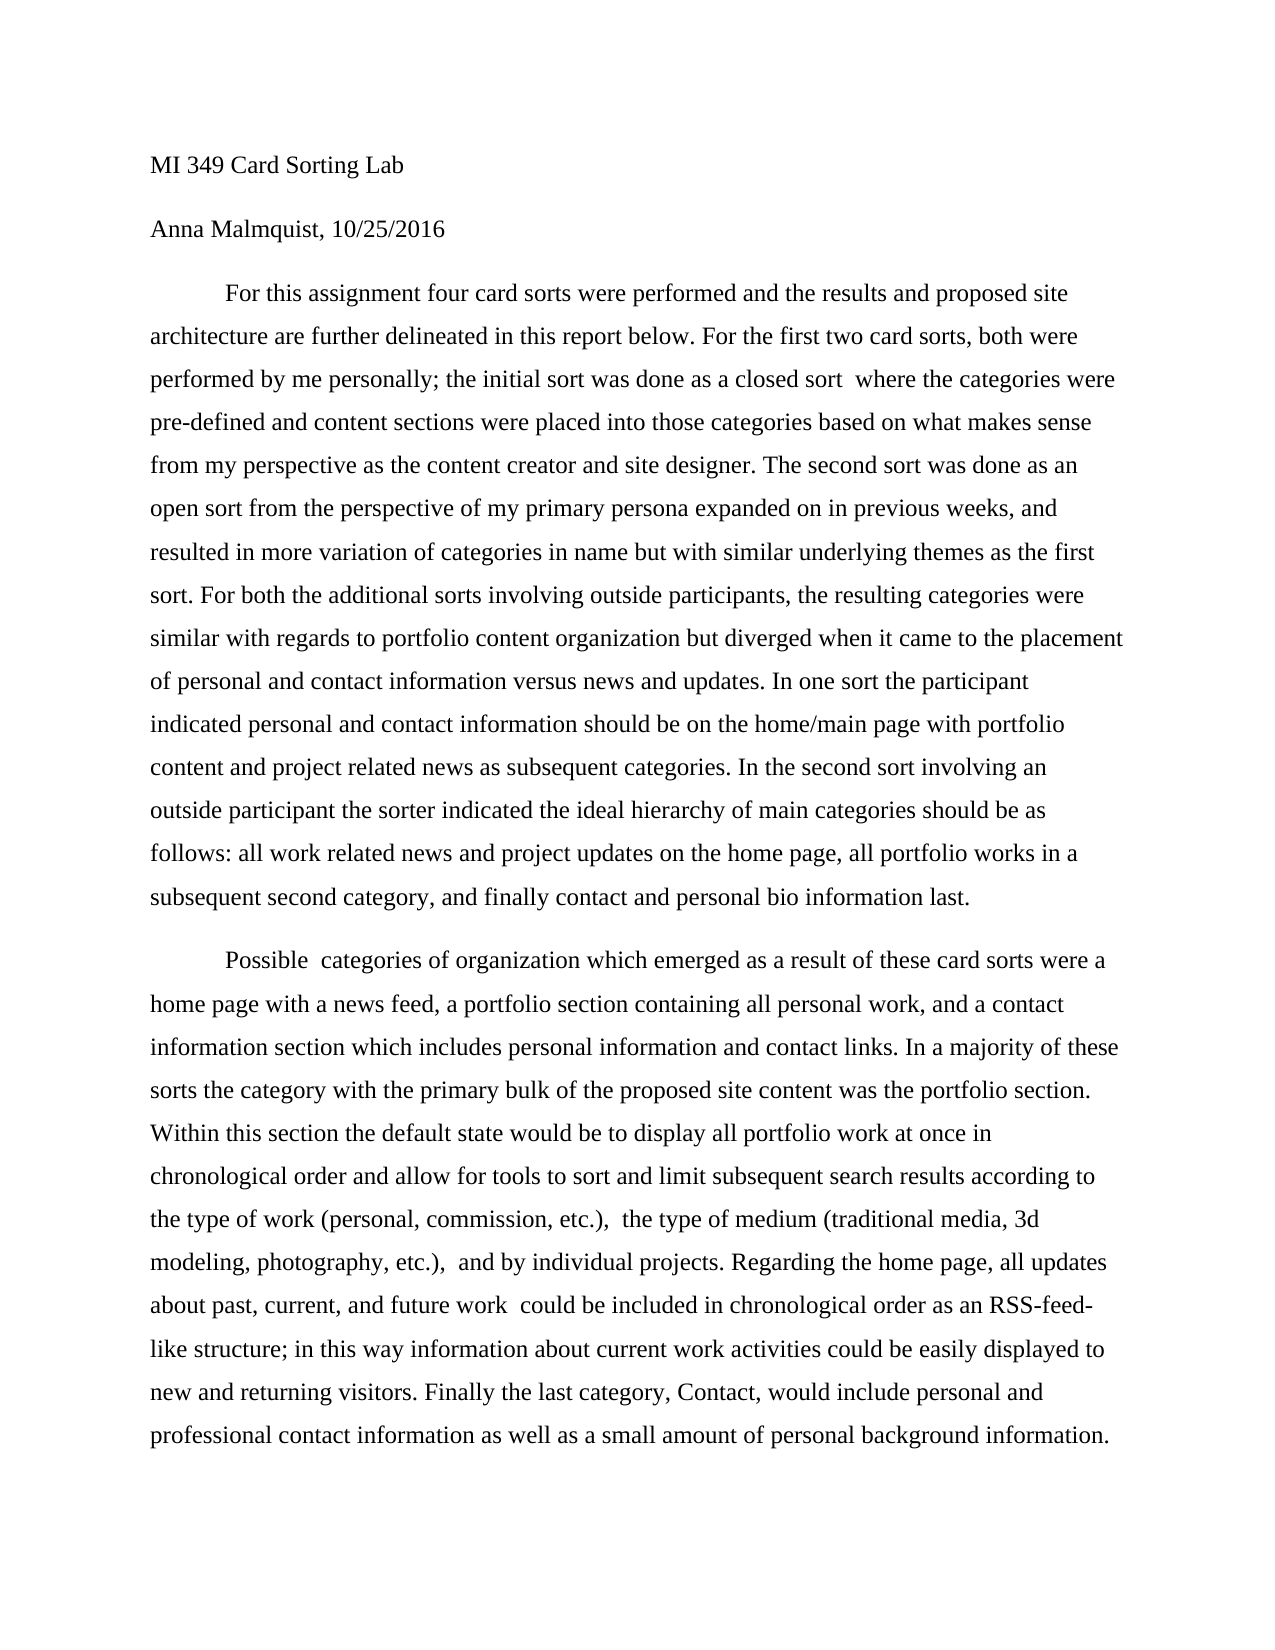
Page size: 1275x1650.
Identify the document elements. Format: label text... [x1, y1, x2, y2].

text Possible categories of organization which emerged as a result of these card sorts were a home page with a news feed, a portfolio section containing all personal work, and a contact information section which includes personal information and contact links. In a majority of these sorts the category with the primary bulk of the proposed site content was the portfolio section. Within this section the default state would be to display all portfolio work at once in chronological order and allow for tools to sort and limit subsequent search results according to the type of work (personal, commission, etc.), the type of medium (traditional media, 3d modeling, photography, etc.), and by individual projects. Regarding the home page, all updates about past, current, and future work could be included in chronological order as an RSS-feed-like structure; in this way information about current work activities could be easily displayed to new and returning visitors. Finally the last category, Contact, would include personal and professional contact information as well as a small amount of personal background information. [150, 946, 1125, 1449]
text For this assignment four card sorts were performed and the results and proposed site architecture are further delineated in this report below. For the first two card sorts, both were performed by me personally; the initial sort was done as a closed sort where the categories were pre-defined and content sections were placed into those categories based on what makes sense from my perspective as the content creator and site designer. The second sort was done as an open sort from the perspective of my primary persona expanded on in previous weeks, and resulted in more variation of categories in name but with similar underlying themes as the first sort. For both the additional sorts involving outside participants, the resulting categories were similar with regards to portfolio content organization but diverged when it came to the placement of personal and contact information versus news and updates. In one sort the participant indicated personal and contact information should be on the home/main page with portfolio content and project related news as subsequent categories. In the second sort involving an outside participant the sorter indicated the ideal hierarchy of main categories should be as follows: all work related news and project updates on the home page, all portfolio works in a subsequent second category, and finally contact and personal bio information last. [150, 278, 1125, 910]
text MI 349 Card Sorting Lab [150, 150, 1125, 179]
text Anna Malmquist, 10/25/2016 [150, 214, 1125, 243]
